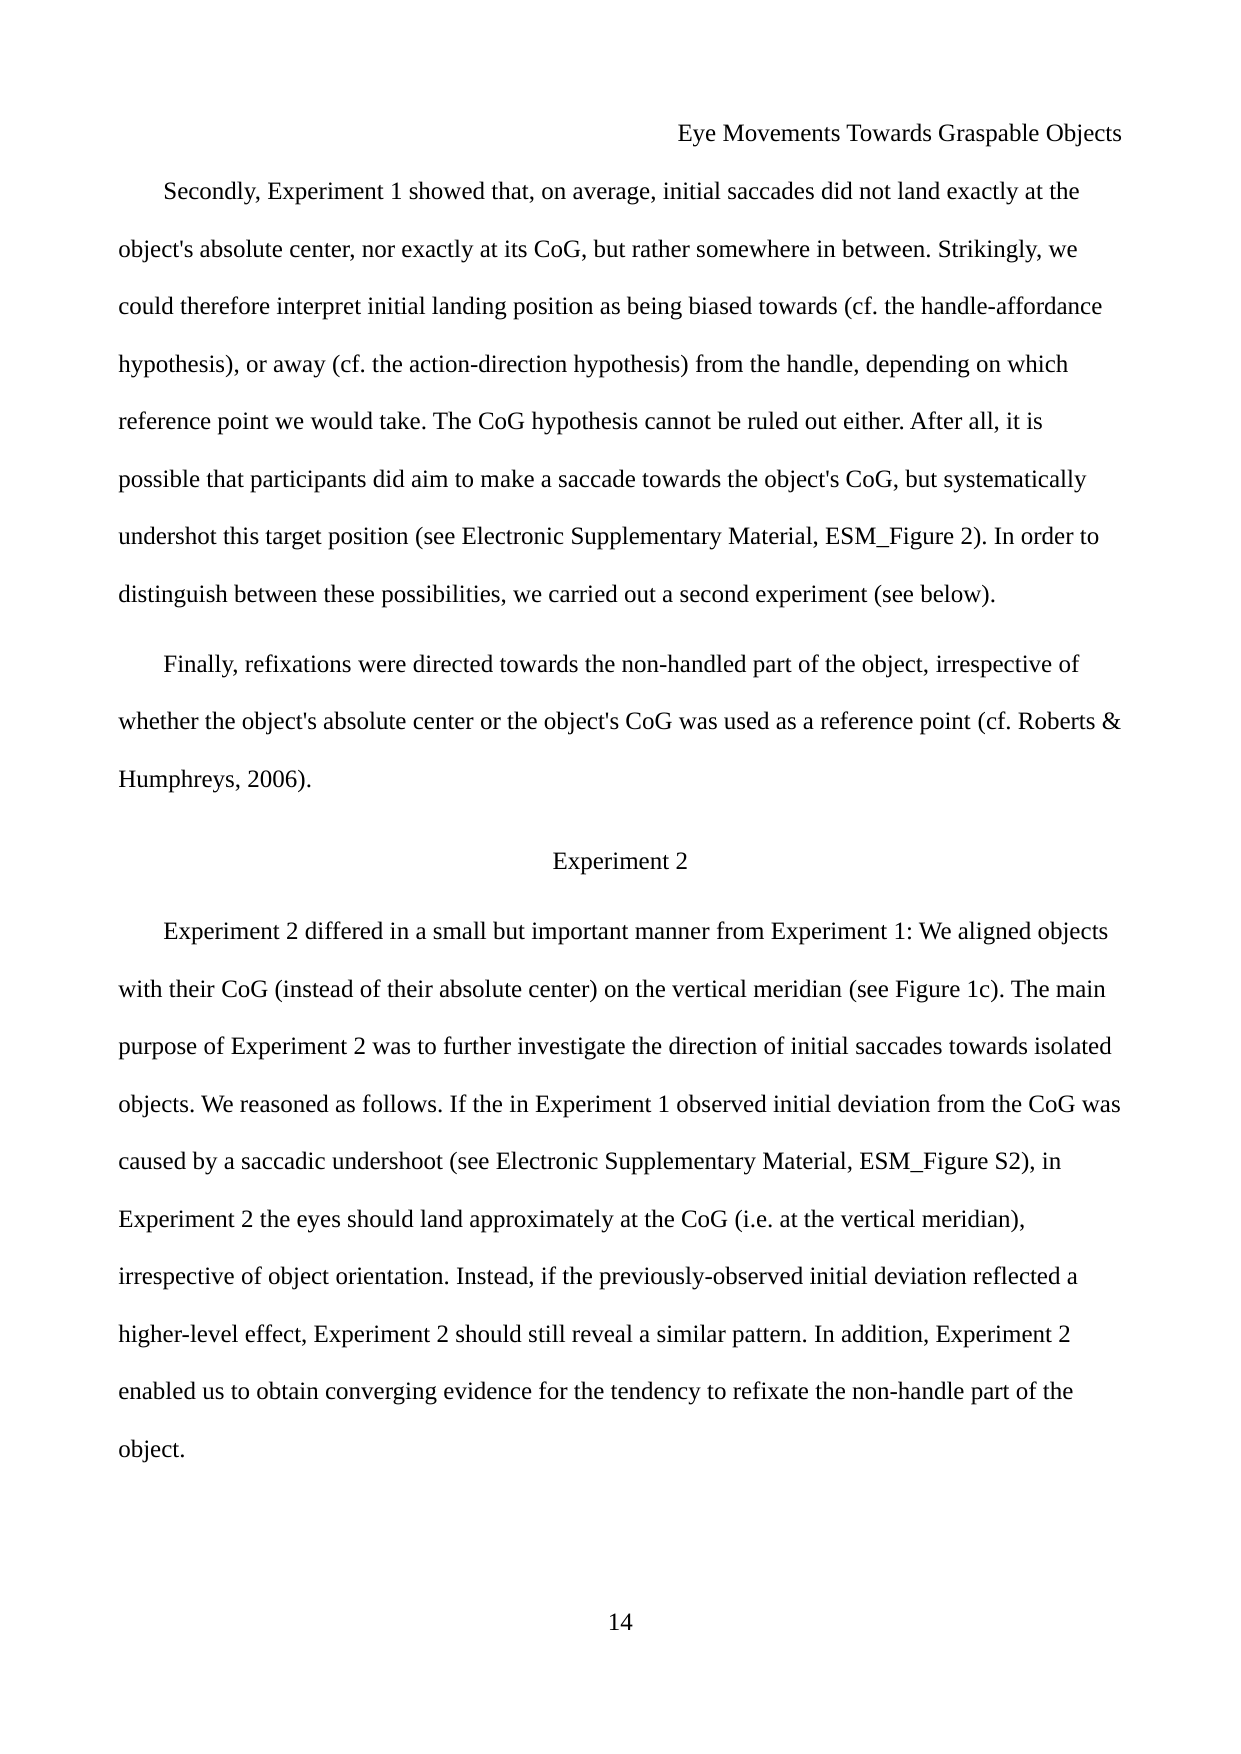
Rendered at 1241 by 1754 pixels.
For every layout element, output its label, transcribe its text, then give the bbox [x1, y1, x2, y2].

text Finally, refixations were directed towards the non-handled part of the object, irrespective of whether the object's absolute center or the object's CoG was used as a reference point (cf. Roberts & Humphreys, 2006). [118, 649, 1122, 793]
subtitle Experiment 2 [118, 846, 1122, 875]
text Experiment 2 differed in a small but important manner from Experiment 1: We aligned objects with their CoG (instead of their absolute center) on the vertical meridian (see Figure 1c). The main purpose of Experiment 2 was to further investigate the direction of initial saccades towards isolated objects. We reasoned as follows. If the in Experiment 1 observed initial deviation from the CoG was caused by a saccadic undershoot (see Electronic Supplementary Material, ESM_Figure S2), in Experiment 2 the eyes should land approximately at the CoG (i.e. at the vertical meridian), irrespective of object orientation. Instead, if the previously-observed initial deviation reflected a higher-level effect, Experiment 2 should still reveal a similar pattern. In addition, Experiment 2 enabled us to obtain converging evidence for the tendency to refixate the non-handle part of the object. [118, 916, 1122, 1463]
text Secondly, Experiment 1 showed that, on average, initial saccades did not land exactly at the object's absolute center, nor exactly at its CoG, but rather somewhere in between. Strikingly, we could therefore interpret initial landing position as being biased towards (cf. the handle-affordance hypothesis), or away (cf. the action-direction hypothesis) from the handle, depending on which reference point we would take. The CoG hypothesis cannot be ruled out either. After all, it is possible that participants did aim to make a saccade towards the object's CoG, but systematically undershot this target position (see Electronic Supplementary Material, ESM_Figure 2). In order to distinguish between these possibilities, we carried out a second experiment (see below). [118, 176, 1122, 608]
